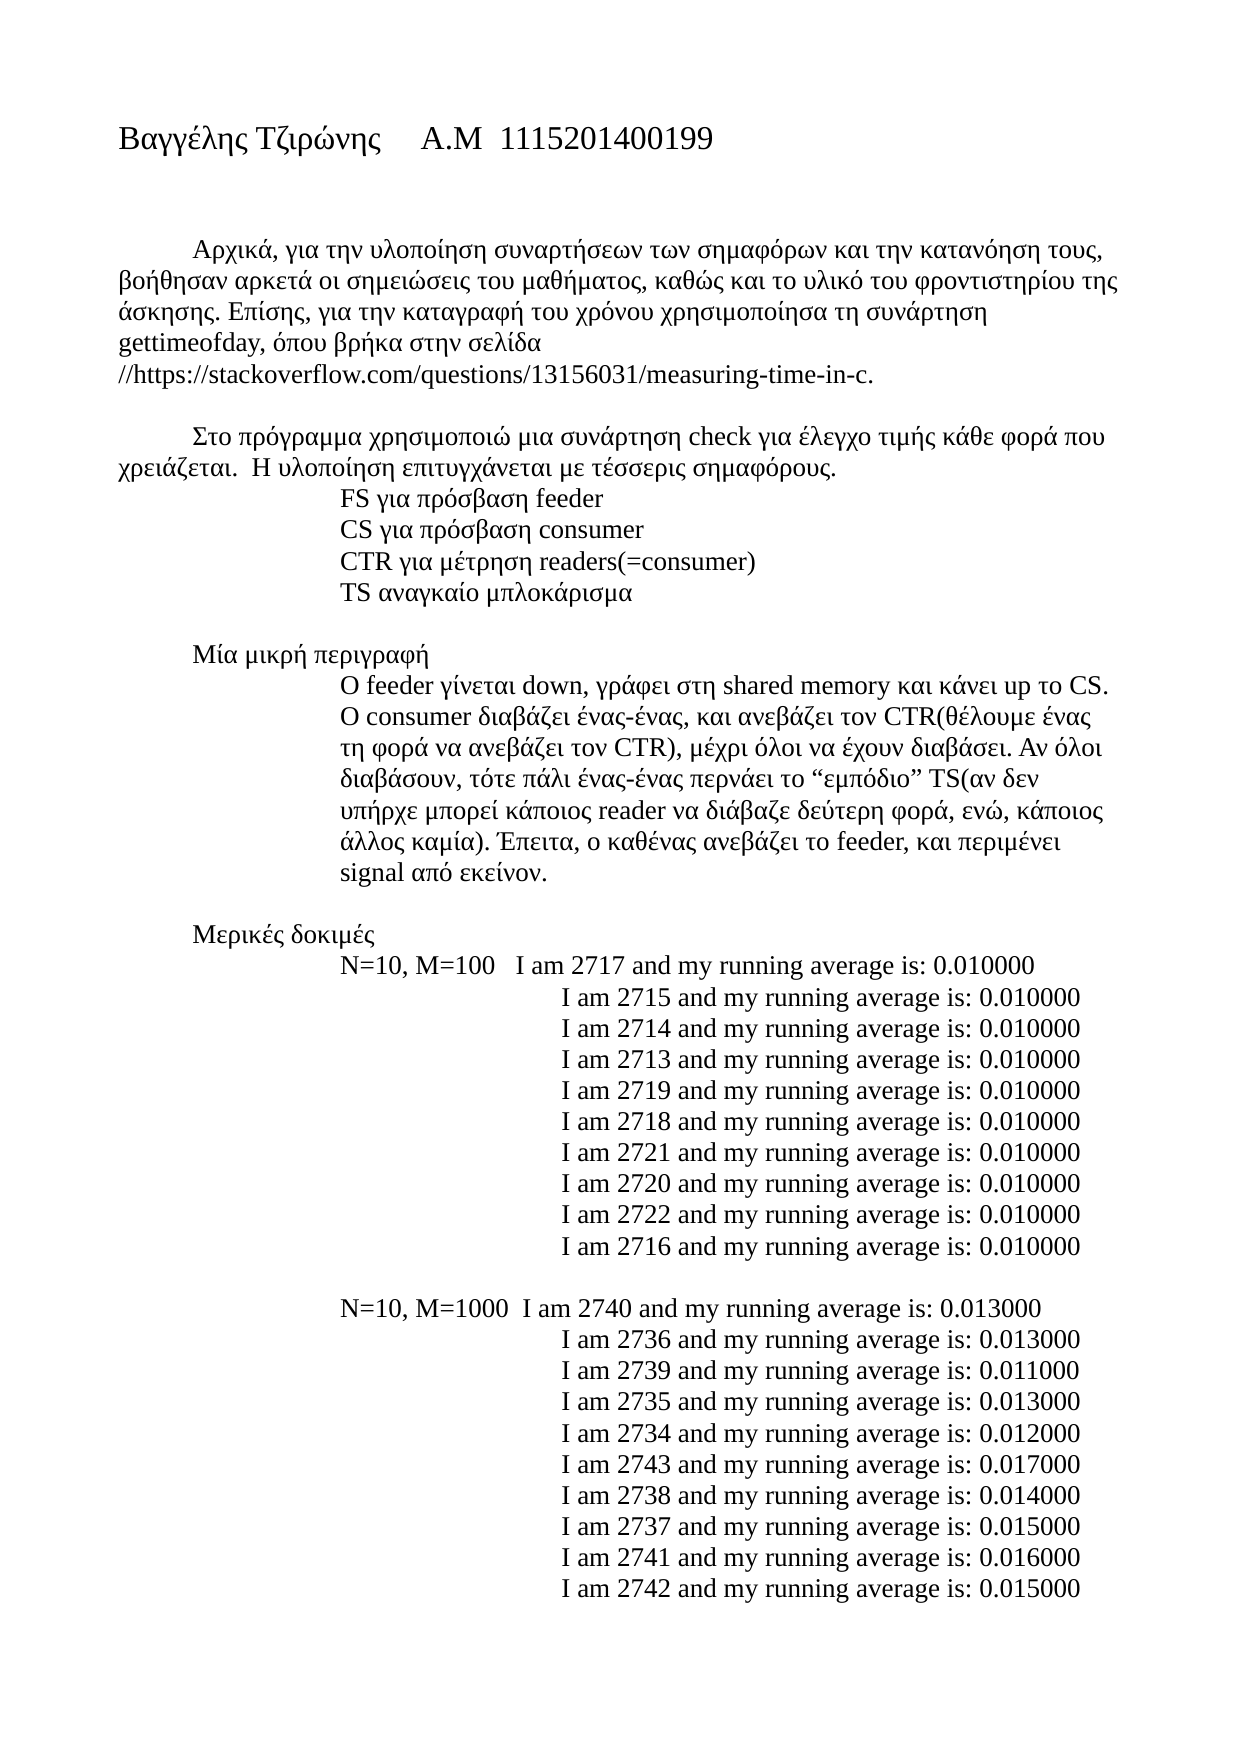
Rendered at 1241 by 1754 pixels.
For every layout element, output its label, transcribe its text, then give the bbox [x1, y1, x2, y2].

text I am 2735 and my running average is: 0.013000 [118, 1386, 1122, 1417]
text I am 2722 and my running average is: 0.010000 [118, 1199, 1122, 1230]
text I am 2743 and my running average is: 0.017000 [118, 1448, 1122, 1479]
text Στο πρόγραμμα χρησιμοποιώ μια συνάρτηση check για έλεγχο τιμής κάθε φορά που χρειάζεται. Η υλοποίηση επιτυγχάνεται με τέσσερις σημαφόρους. [118, 420, 1122, 482]
text O consumer διαβάζει ένας-ένας, και ανεβάζει τον CTR(θέλουμε ένας τη φορά να ανεβάζει τον CTR), μέχρι όλοι να έχουν διαβάσει. Αν όλοι διαβάσουν, τότε πάλι ένας-ένας περνάει το “εμπόδιο” TS(αν δεν υπήρχε μπορεί κάποιος reader να διάβαζε δεύτερη φορά, ενώ, κάποιος άλλος καμία). Έπειτα, ο καθένας ανεβάζει το feeder, και περιμένει signal από εκείνον. [118, 700, 1122, 887]
text Αρχικά, για την υλοποίηση συναρτήσεων των σημαφόρων και την κατανόηση τους, βοήθησαν αρκετά οι σημειώσεις του μαθήματος, καθώς και το υλικό του φροντιστηρίου της άσκησης. Επίσης, για την καταγραφή του χρόνου χρησιμοποίησα τη συνάρτηση gettimeofday, όπου βρήκα στην σελίδα //https://stackoverflow.com/questions/13156031/measuring-time-in-c. [118, 233, 1122, 389]
text I am 2741 and my running average is: 0.016000 [118, 1541, 1122, 1572]
text I am 2715 and my running average is: 0.010000 [118, 981, 1122, 1012]
text Μία μικρή περιγραφή Ο feeder γίνεται down, γράφει στη shared memory και κάνει up το CS. [118, 638, 1122, 700]
text I am 2737 and my running average is: 0.015000 [118, 1510, 1122, 1541]
text N=10, M=100 I am 2717 and my running average is: 0.010000 [118, 949, 1122, 981]
text Μερικές δοκιμές [118, 918, 1122, 949]
text I am 2714 and my running average is: 0.010000 [118, 1012, 1122, 1043]
text I am 2739 and my running average is: 0.011000 [118, 1354, 1122, 1386]
text I am 2742 and my running average is: 0.015000 [118, 1572, 1122, 1603]
text I am 2718 and my running average is: 0.010000 [118, 1105, 1122, 1136]
text TS αναγκαίο μπλοκάρισμα [118, 576, 1122, 607]
text CS για πρόσβαση consumer [118, 513, 1122, 544]
text CTR για μέτρηση readers(=consumer) [118, 544, 1122, 576]
text I am 2716 and my running average is: 0.010000 [118, 1230, 1122, 1261]
text I am 2721 and my running average is: 0.010000 [118, 1136, 1122, 1167]
text I am 2736 and my running average is: 0.013000 [118, 1323, 1122, 1354]
text I am 2734 and my running average is: 0.012000 [118, 1417, 1122, 1448]
text Βαγγέλης Τζιρώνης Α.Μ 1115201400199 [118, 118, 1122, 156]
text FS για πρόσβαση feeder [118, 482, 1122, 513]
text I am 2738 and my running average is: 0.014000 [118, 1479, 1122, 1510]
text I am 2713 and my running average is: 0.010000 [118, 1043, 1122, 1074]
text N=10, M=1000 I am 2740 and my running average is: 0.013000 [118, 1292, 1122, 1323]
text I am 2720 and my running average is: 0.010000 [118, 1167, 1122, 1199]
text I am 2719 and my running average is: 0.010000 [118, 1074, 1122, 1105]
